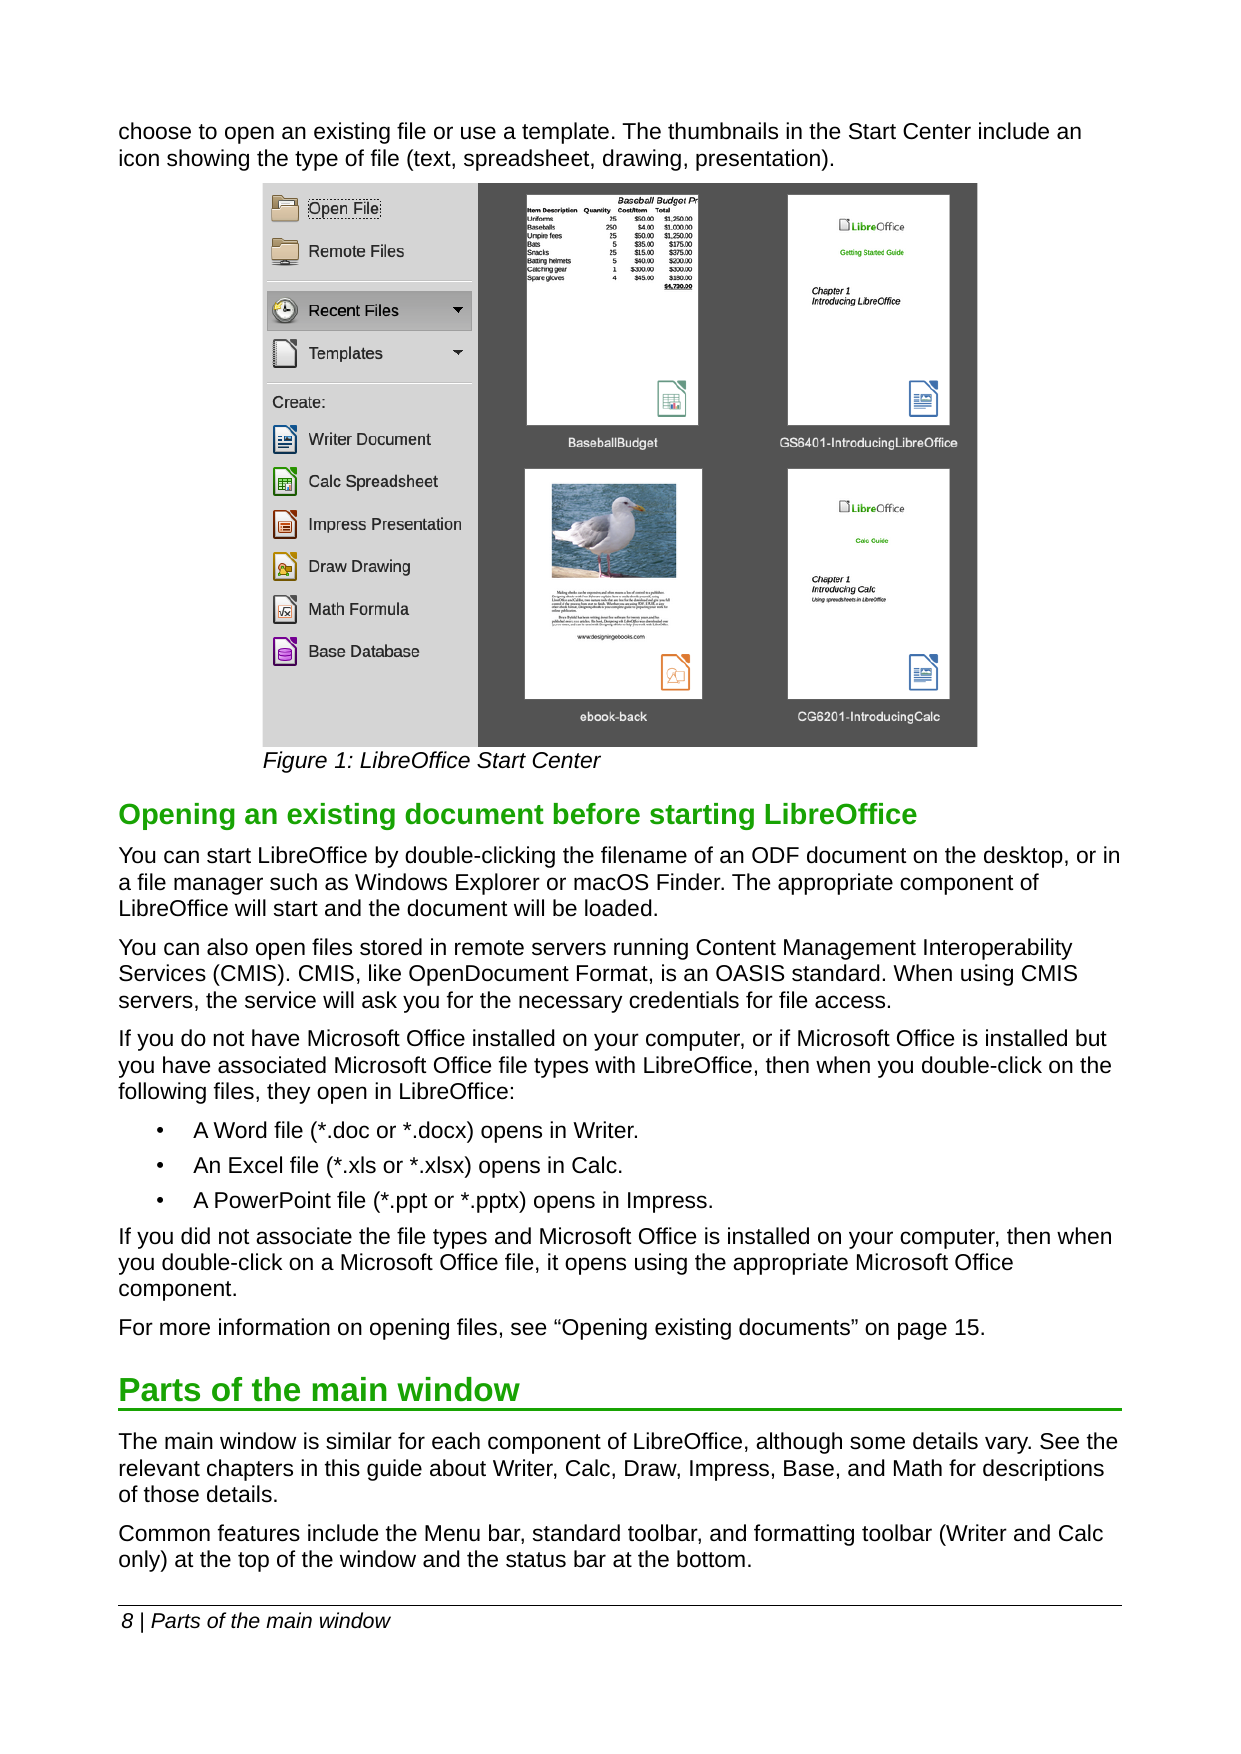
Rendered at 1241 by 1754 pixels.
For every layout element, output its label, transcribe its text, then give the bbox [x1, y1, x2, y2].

text If you did not associate the file types and Microsoft Office is installed on your computer, then when you double-click on a Microsoft Office file, it opens using the appropriate Microsoft Office component. [118, 1223, 1122, 1302]
text Figure 1: LibreOffice Start Center [263, 747, 978, 773]
picture [262, 183, 978, 747]
text You can also open files stored in remote servers running Content Management Interoperability Services (CMIS). CMIS, like OpenDocument Format, is an OASIS standard. When using CMIS servers, the service will ask you for the necessary credentials for file access. [118, 934, 1122, 1013]
text If you do not have Microsoft Office installed on your computer, or if Microsoft Office is installed but you have associated Microsoft Office file types with LibreOffice, then when you double-click on the following files, they open in LibreOffice: [118, 1025, 1122, 1104]
list A Word file (*.doc or *.docx) opens in Writer. [156, 1117, 1122, 1143]
text choose to open an existing file or use a template. The thumbnails in the Start Center include an icon showing the type of file (text, spreadsheet, drawing, presentation). [118, 118, 1122, 171]
text The main window is similar for each component of LibreOffice, although some details vary. See the relevant chapters in this guide about Writer, Calc, Draw, Impress, Base, and Math for descriptions of those details. [118, 1428, 1122, 1507]
list A PowerPoint file (*.ppt or *.pptx) opens in Impress. [156, 1187, 1122, 1214]
text Common features include the Menu bar, standard toolbar, and formatting toolbar (Writer and Calc only) at the top of the window and the status bar at the bottom. [118, 1520, 1122, 1572]
subtitle Parts of the main window [118, 1370, 1122, 1408]
subtitle Opening an existing document before starting LibreOffice [118, 797, 1122, 831]
list An Excel file (*.xls or *.xlsx) opens in Calc. [156, 1152, 1122, 1178]
text For more information on opening files, see “Opening existing documents” on page 15. [118, 1314, 1122, 1341]
text You can start LibreOffice by double-clicking the filename of an ODF document on the desktop, or in a file manager such as Windows Explorer or macOS Finder. The appropriate component of LibreOffice will start and the document will be loaded. [118, 842, 1122, 921]
